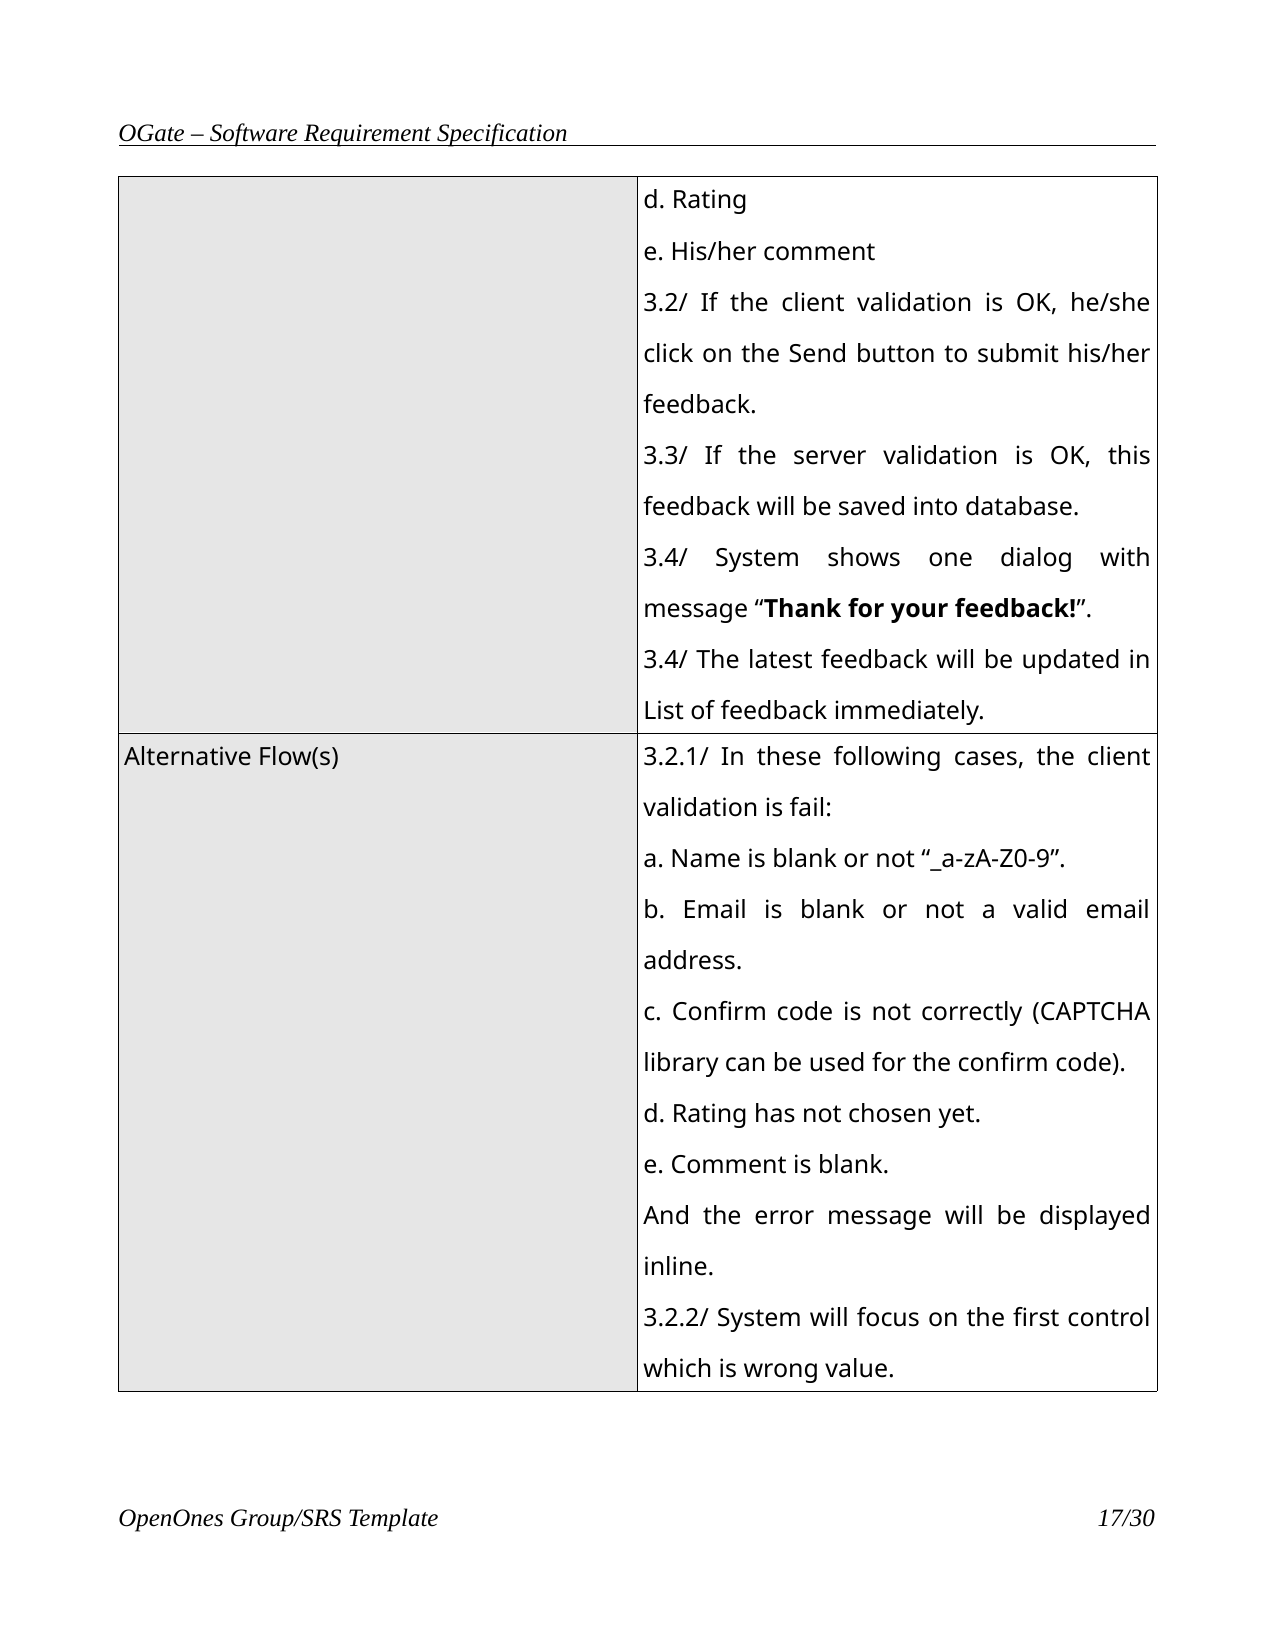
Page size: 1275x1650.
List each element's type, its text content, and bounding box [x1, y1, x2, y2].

table_cell Alternative Flow(s) [119, 734, 637, 1391]
table_cell d. Rating e. His/her comment 3.2/ If the client validation is OK, he/she click on the Send button to submit his/her feedback. 3.3/ If the server validation is OK, this feedback will be saved into database. 3.4/ System shows one dialog with message “Thank for your feedback!”. 3.4/ The latest feedback will be updated in List of feedback immediately. [638, 177, 1157, 732]
table_cell [119, 177, 637, 732]
table_cell 3.2.1/ In these following cases, the client validation is fail: a. Name is blank or not “_a-zA-Z0-9”. b. Email is blank or not a valid email address. c. Confirm code is not correctly (CAPTCHA library can be used for the confirm code). d. Rating has not chosen yet. e. Comment is blank. And the error message will be displayed inline. 3.2.2/ System will focus on the first control which is wrong value. [638, 734, 1157, 1391]
